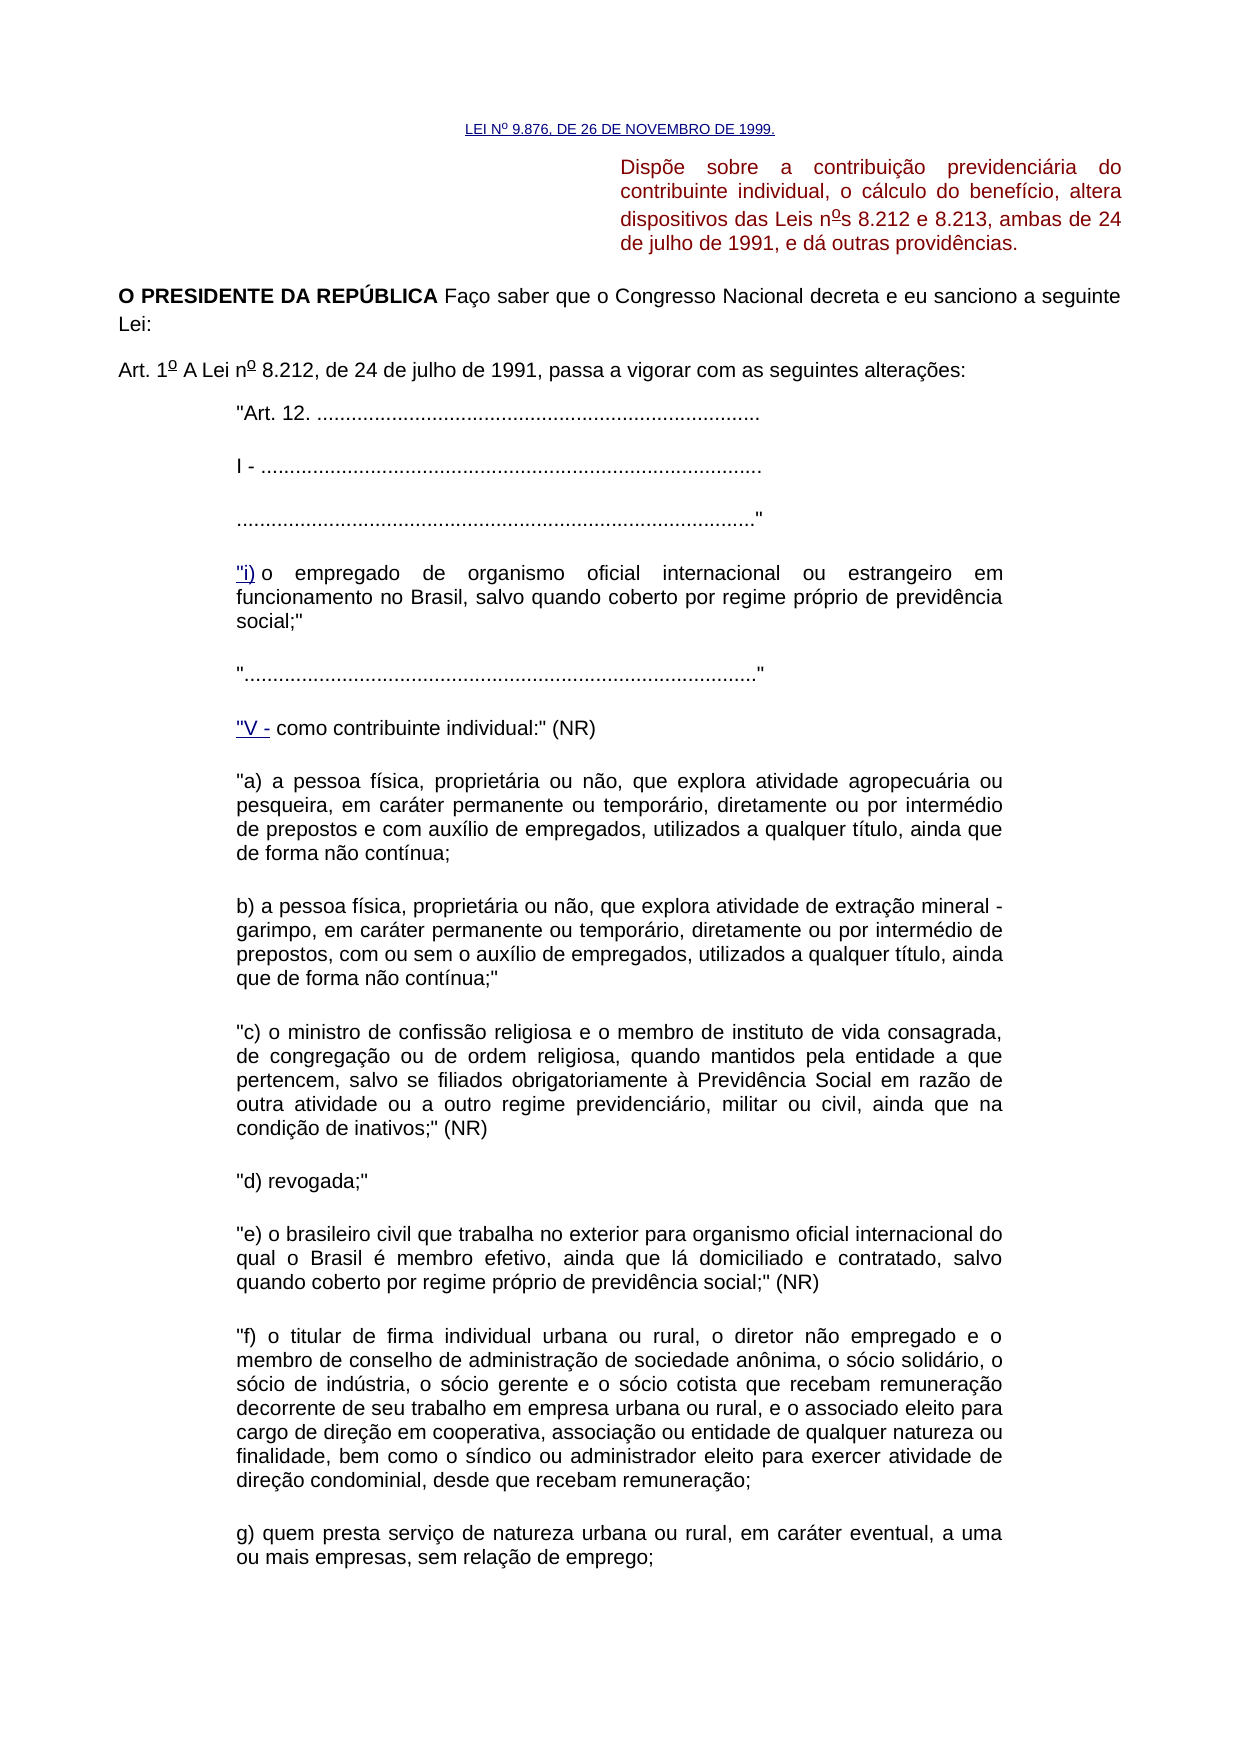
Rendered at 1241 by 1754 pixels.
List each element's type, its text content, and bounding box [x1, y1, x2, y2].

table_header Dispõe sobre a contribuição previdenciária do contribuinte individual, o cálculo do benefício, altera dispositivos das Leis nos 8.212 e 8.213, ambas de 24 de julho de 1991, e dá outras providências. [620, 155, 1122, 284]
text .........................................................................................." [236, 507, 1004, 531]
text b) a pessoa física, proprietária ou não, que explora atividade de extração mineral - garimpo, em caráter permanente ou temporário, diretamente ou por intermédio de prepostos, com ou sem o auxílio de empregados, utilizados a qualquer título, ainda que de forma não contínua;" [236, 894, 1004, 990]
text "f) o titular de firma individual urbana ou rural, o diretor não empregado e o membro de conselho de administração de sociedade anônima, o sócio solidário, o sócio de indústria, o sócio gerente e o sócio cotista que recebam remuneração decorrente de seu trabalho em empresa urbana ou rural, e o associado eleito para cargo de direção em cooperativa, associação ou entidade de qualquer natureza ou finalidade, bem como o síndico ou administrador eleito para exercer atividade de direção condominial, desde que recebam remuneração; [236, 1324, 1004, 1491]
text "Art. 12. ............................................................................. [236, 400, 1004, 424]
text LEI No 9.876, DE 26 DE NOVEMBRO DE 1999. [118, 118, 1122, 138]
text "........................................................................................." [236, 662, 1004, 686]
text g) quem presta serviço de natureza urbana ou rural, em caráter eventual, a uma ou mais empresas, sem relação de emprego; [236, 1521, 1004, 1569]
text "V - como contribuinte individual:" (NR) [236, 716, 1004, 739]
table_header [118, 155, 620, 284]
text O PRESIDENTE DA REPÚBLICA Faço saber que o Congresso Nacional decreta e eu sanciono a seguinte Lei: [118, 284, 1122, 336]
text I - ....................................................................................... [236, 454, 1004, 478]
text "d) revogada;" [236, 1169, 1004, 1193]
text "i) o empregado de organismo oficial internacional ou estrangeiro em funcionamento no Brasil, salvo quando coberto por regime próprio de previdência social;" [236, 561, 1004, 633]
text "e) o brasileiro civil que trabalha no exterior para organismo oficial internacional do qual o Brasil é membro efetivo, ainda que lá domiciliado e contratado, salvo quando coberto por regime próprio de previdência social;" (NR) [236, 1222, 1004, 1294]
text "c) o ministro de confissão religiosa e o membro de instituto de vida consagrada, de congregação ou de ordem religiosa, quando mantidos pela entidade a que pertencem, salvo se filiados obrigatoriamente à Previdência Social em razão de outra atividade ou a outro regime previdenciário, militar ou civil, ainda que na condição de inativos;" (NR) [236, 1019, 1004, 1139]
text "a) a pessoa física, proprietária ou não, que explora atividade agropecuária ou pesqueira, em caráter permanente ou temporário, diretamente ou por intermédio de prepostos e com auxílio de empregados, utilizados a qualquer título, ainda que de forma não contínua; [236, 769, 1004, 865]
text Art. 1o A Lei no 8.212, de 24 de julho de 1991, passa a vigorar com as seguintes alterações: [118, 354, 1122, 382]
